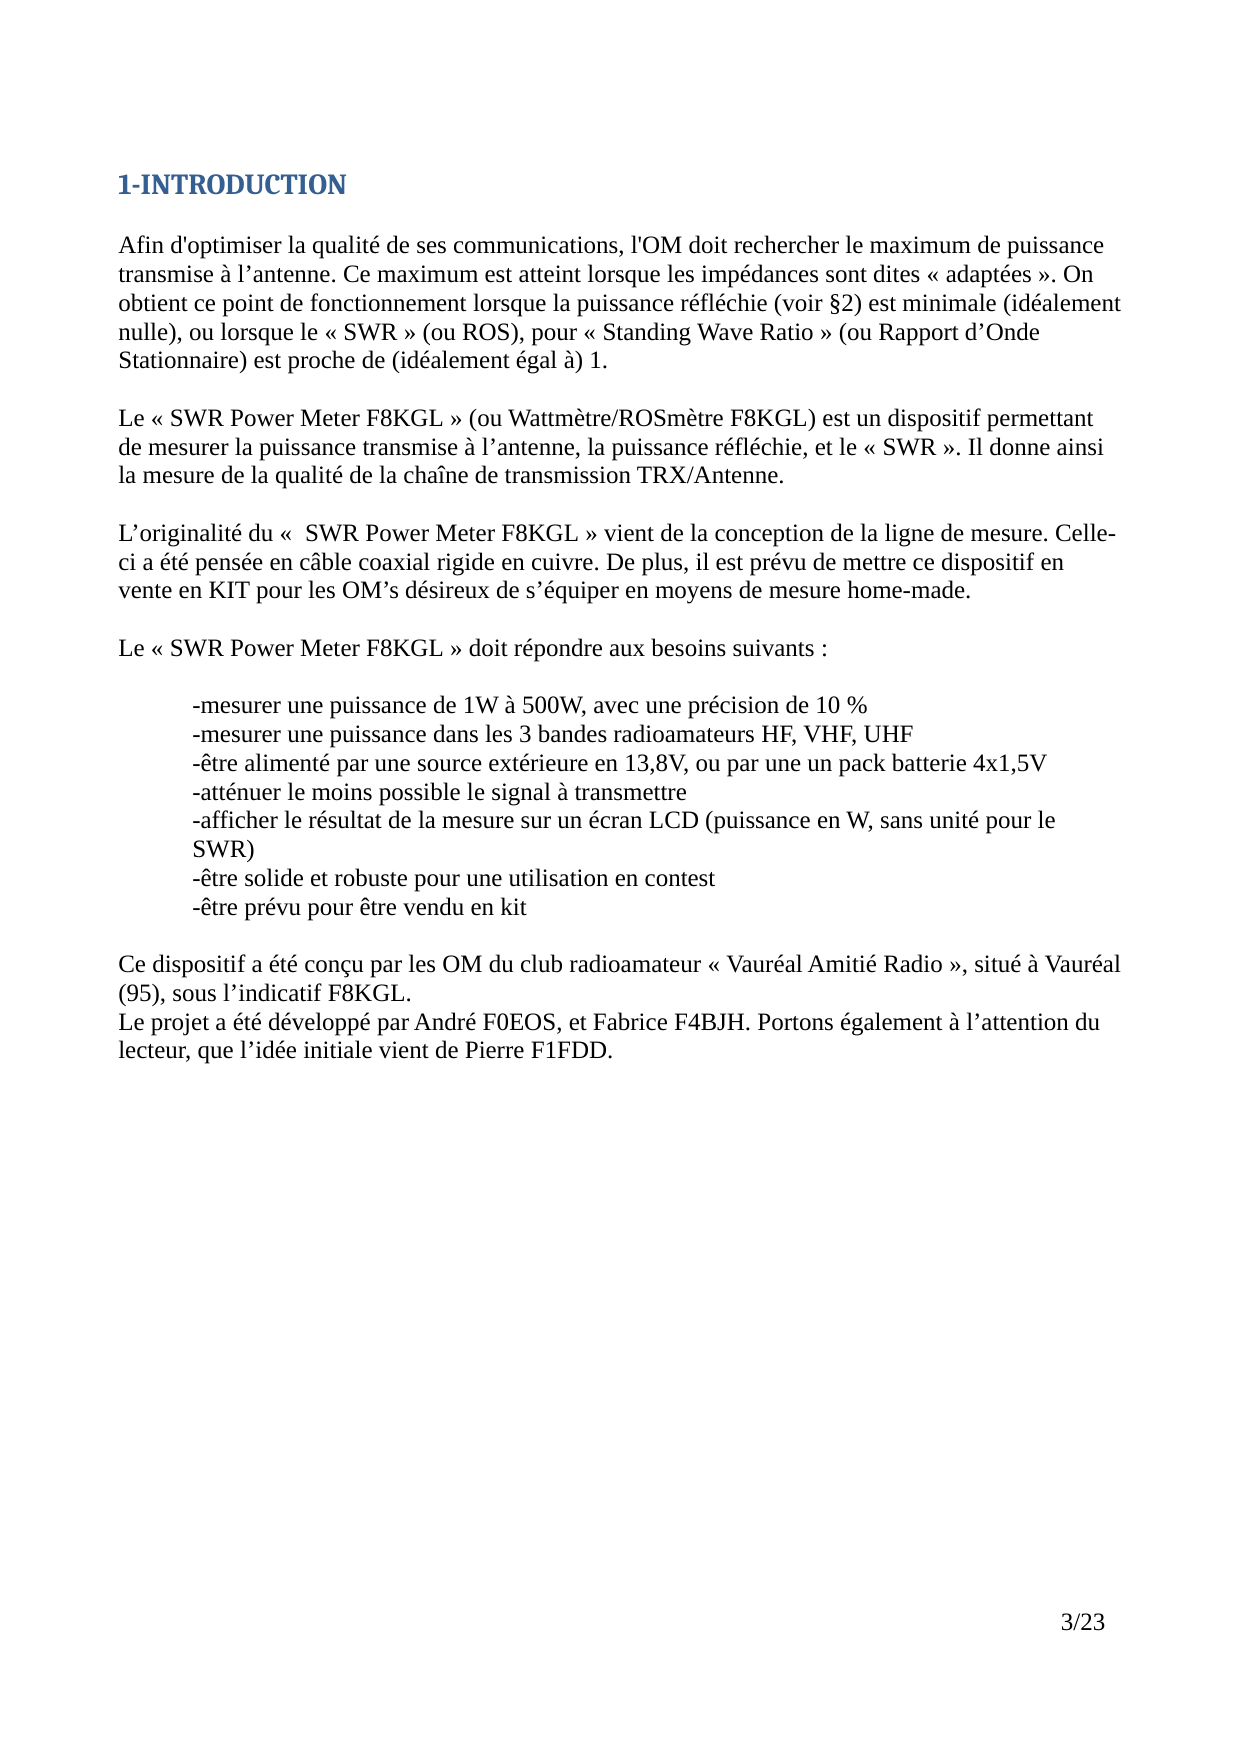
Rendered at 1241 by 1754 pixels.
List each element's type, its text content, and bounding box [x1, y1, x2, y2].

text Ce dispositif a été conçu par les OM du club radioamateur « Vauréal Amitié Radio », situé à Vauréal (95), sous l’indicatif F8KGL. [118, 949, 1122, 1007]
text Le « SWR Power Meter F8KGL » doit répondre aux besoins suivants : [118, 633, 1122, 662]
subtitle 1-INTRODUCTION [118, 168, 1122, 202]
text L’originalité du « SWR Power Meter F8KGL » vient de la conception de la ligne de mesure. Celle-ci a été pensée en câble coaxial rigide en cuivre. De plus, il est prévu de mettre ce dispositif en vente en KIT pour les OM’s désireux de s’équiper en moyens de mesure home-made. [118, 518, 1122, 604]
text -afficher le résultat de la mesure sur un écran LCD (puissance en W, sans unité pour le SWR) [118, 805, 1122, 863]
text Le « SWR Power Meter F8KGL » (ou Wattmètre/ROSmètre F8KGL) est un dispositif permettant de mesurer la puissance transmise à l’antenne, la puissance réfléchie, et le « SWR ». Il donne ainsi la mesure de la qualité de la chaîne de transmission TRX/Antenne. [118, 403, 1122, 489]
text Le projet a été développé par André F0EOS, et Fabrice F4BJH. Portons également à l’attention du lecteur, que l’idée initiale vient de Pierre F1FDD. [118, 1007, 1122, 1064]
text -mesurer une puissance dans les 3 bandes radioamateurs HF, VHF, UHF [118, 719, 1122, 748]
text -être alimenté par une source extérieure en 13,8V, ou par une un pack batterie 4x1,5V [118, 748, 1122, 777]
text -atténuer le moins possible le signal à transmettre [118, 777, 1122, 805]
text -mesurer une puissance de 1W à 500W, avec une précision de 10 % [118, 690, 1122, 719]
text Afin d'optimiser la qualité de ses communications, l'OM doit rechercher le maximum de puissance transmise à l’antenne. Ce maximum est atteint lorsque les impédances sont dites « adaptées ». On obtient ce point de fonctionnement lorsque la puissance réfléchie (voir §2) est minimale (idéalement nulle), ou lorsque le « SWR » (ou ROS), pour « Standing Wave Ratio » (ou Rapport d’Onde Stationnaire) est proche de (idéalement égal à) 1. [118, 230, 1122, 374]
text -être prévu pour être vendu en kit [118, 892, 1122, 920]
text -être solide et robuste pour une utilisation en contest [118, 863, 1122, 892]
